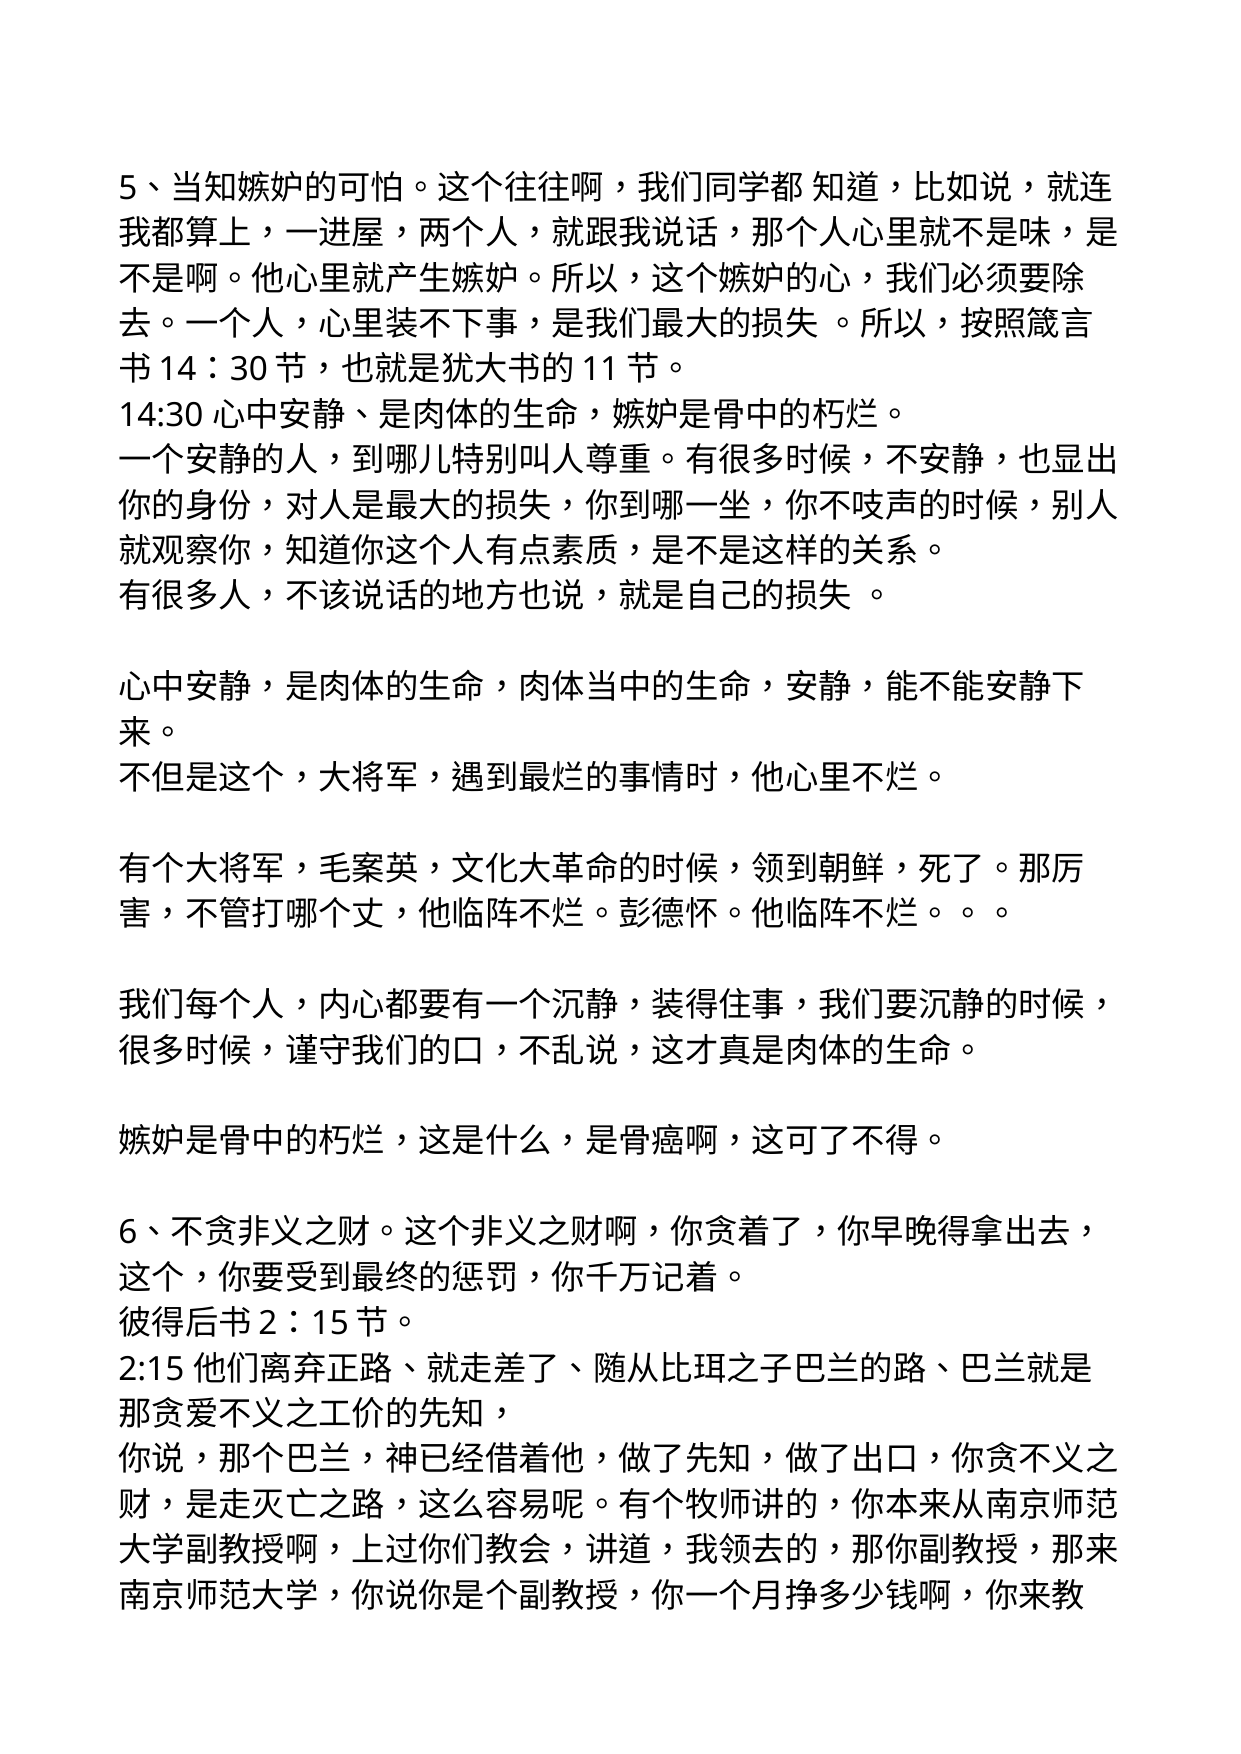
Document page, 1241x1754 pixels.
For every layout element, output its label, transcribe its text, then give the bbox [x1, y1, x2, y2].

text 一个安静的人，到哪儿特别叫人尊重。有很多时候，不安静，也显出你的身份，对人是最大的损失，你到哪一坐，你不吱声的时候，别人就观察你，知道你这个人有点素质，是不是这样的关系。 [118, 436, 1122, 572]
text 你说，那个巴兰，神已经借着他，做了先知，做了出口，你贪不义之财，是走灭亡之路，这么容易呢。有个牧师讲的，你本来从南京师范大学副教授啊，上过你们教会，讲道，我领去的，那你副教授，那来南京师范大学，你说你是个副教授，你一个月挣多少钱啊，你来教 [118, 1435, 1122, 1617]
text 有个大将军，毛案英，文化大革命的时候，领到朝鲜，死了。那厉害，不管打哪个丈，他临阵不烂。彭德怀。他临阵不烂。。。 [118, 845, 1122, 936]
text 2:15 他们离弃正路、就走差了、随从比珥之子巴兰的路、巴兰就是那贪爱不义之工价的先知， [118, 1344, 1122, 1435]
text 彼得后书2：15节。 [118, 1299, 1122, 1344]
text 心中安静，是肉体的生命，肉体当中的生命，安静，能不能安静下来。 [118, 663, 1122, 754]
text 6、不贪非义之财。这个非义之财啊，你贪着了，你早晚得拿出去，这个，你要受到最终的惩罚，你千万记着。 [118, 1208, 1122, 1299]
text 5、当知嫉妒的可怕。这个往往啊，我们同学都 知道，比如说，就连我都算上，一进屋，两个人，就跟我说话，那个人心里就不是味，是不是啊。他心里就产生嫉妒。所以，这个嫉妒的心，我们必须要除去。一个人，心里装不下事，是我们最大的损失 。所以，按照箴言书14：30节，也就是犹大书的11节。 [118, 163, 1122, 391]
text 嫉妒是骨中的朽烂，这是什么，是骨癌啊，这可了不得。 [118, 1117, 1122, 1163]
text 14:30 心中安静、是肉体的生命，嫉妒是骨中的朽烂。 [118, 391, 1122, 436]
text 不但是这个，大将军，遇到最烂的事情时，他心里不烂。 [118, 754, 1122, 799]
text 有很多人，不该说话的地方也说，就是自己的损失 。 [118, 572, 1122, 618]
text 我们每个人，内心都要有一个沉静，装得住事，我们要沉静的时候，很多时候，谨守我们的口，不乱说，这才真是肉体的生命。 [118, 981, 1122, 1072]
